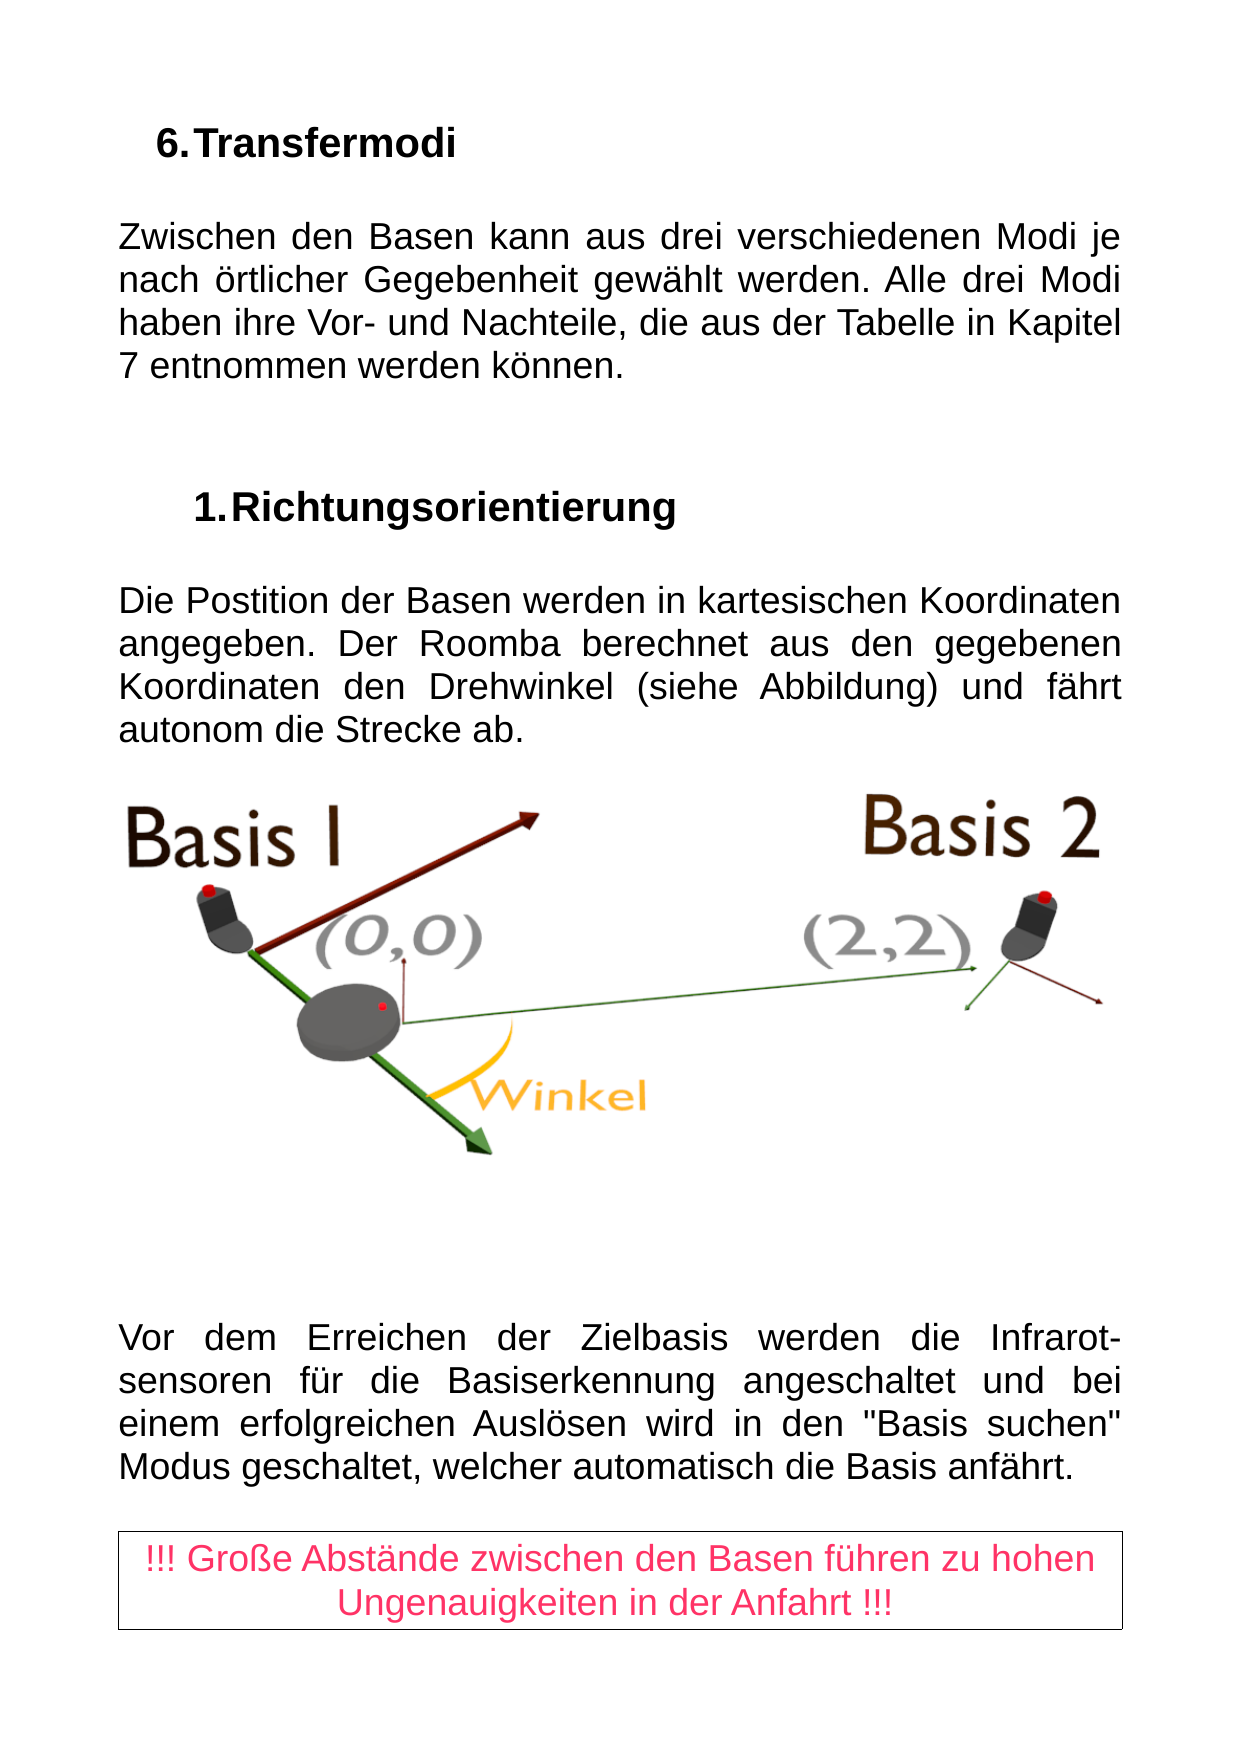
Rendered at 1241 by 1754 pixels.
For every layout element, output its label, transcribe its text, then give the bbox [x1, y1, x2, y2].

table_header !!! Große Abstände zwischen den Basen führen zu hohen Ungenauigkeiten in der Anfahrt !!! [119, 1532, 1122, 1629]
text Vor dem Erreichen der Zielbasis werden die Infrarot- sensoren für die Basiserkennung angeschaltet und bei einem erfolgreichen Auslösen wird in den "Basis suchen" Modus geschaltet, welcher automatisch die Basis anfährt. [118, 1316, 1122, 1488]
list Transfermodi [156, 118, 1122, 166]
picture [118, 750, 1122, 1316]
list Richtungsorientierung [193, 482, 1122, 530]
text Zwischen den Basen kann aus drei verschiedenen Modi je nach örtlicher Gegebenheit gewählt werden. Alle drei Modi haben ihre Vor- und Nachteile, die aus der Tabelle in Kapitel 7 entnommen werden können. [118, 214, 1122, 386]
text Die Postition der Basen werden in kartesischen Koordinaten angegeben. Der Roomba berechnet aus den gegebenen Koordinaten den Drehwinkel (siehe Abbildung) und fährt autonom die Strecke ab. [118, 578, 1122, 750]
